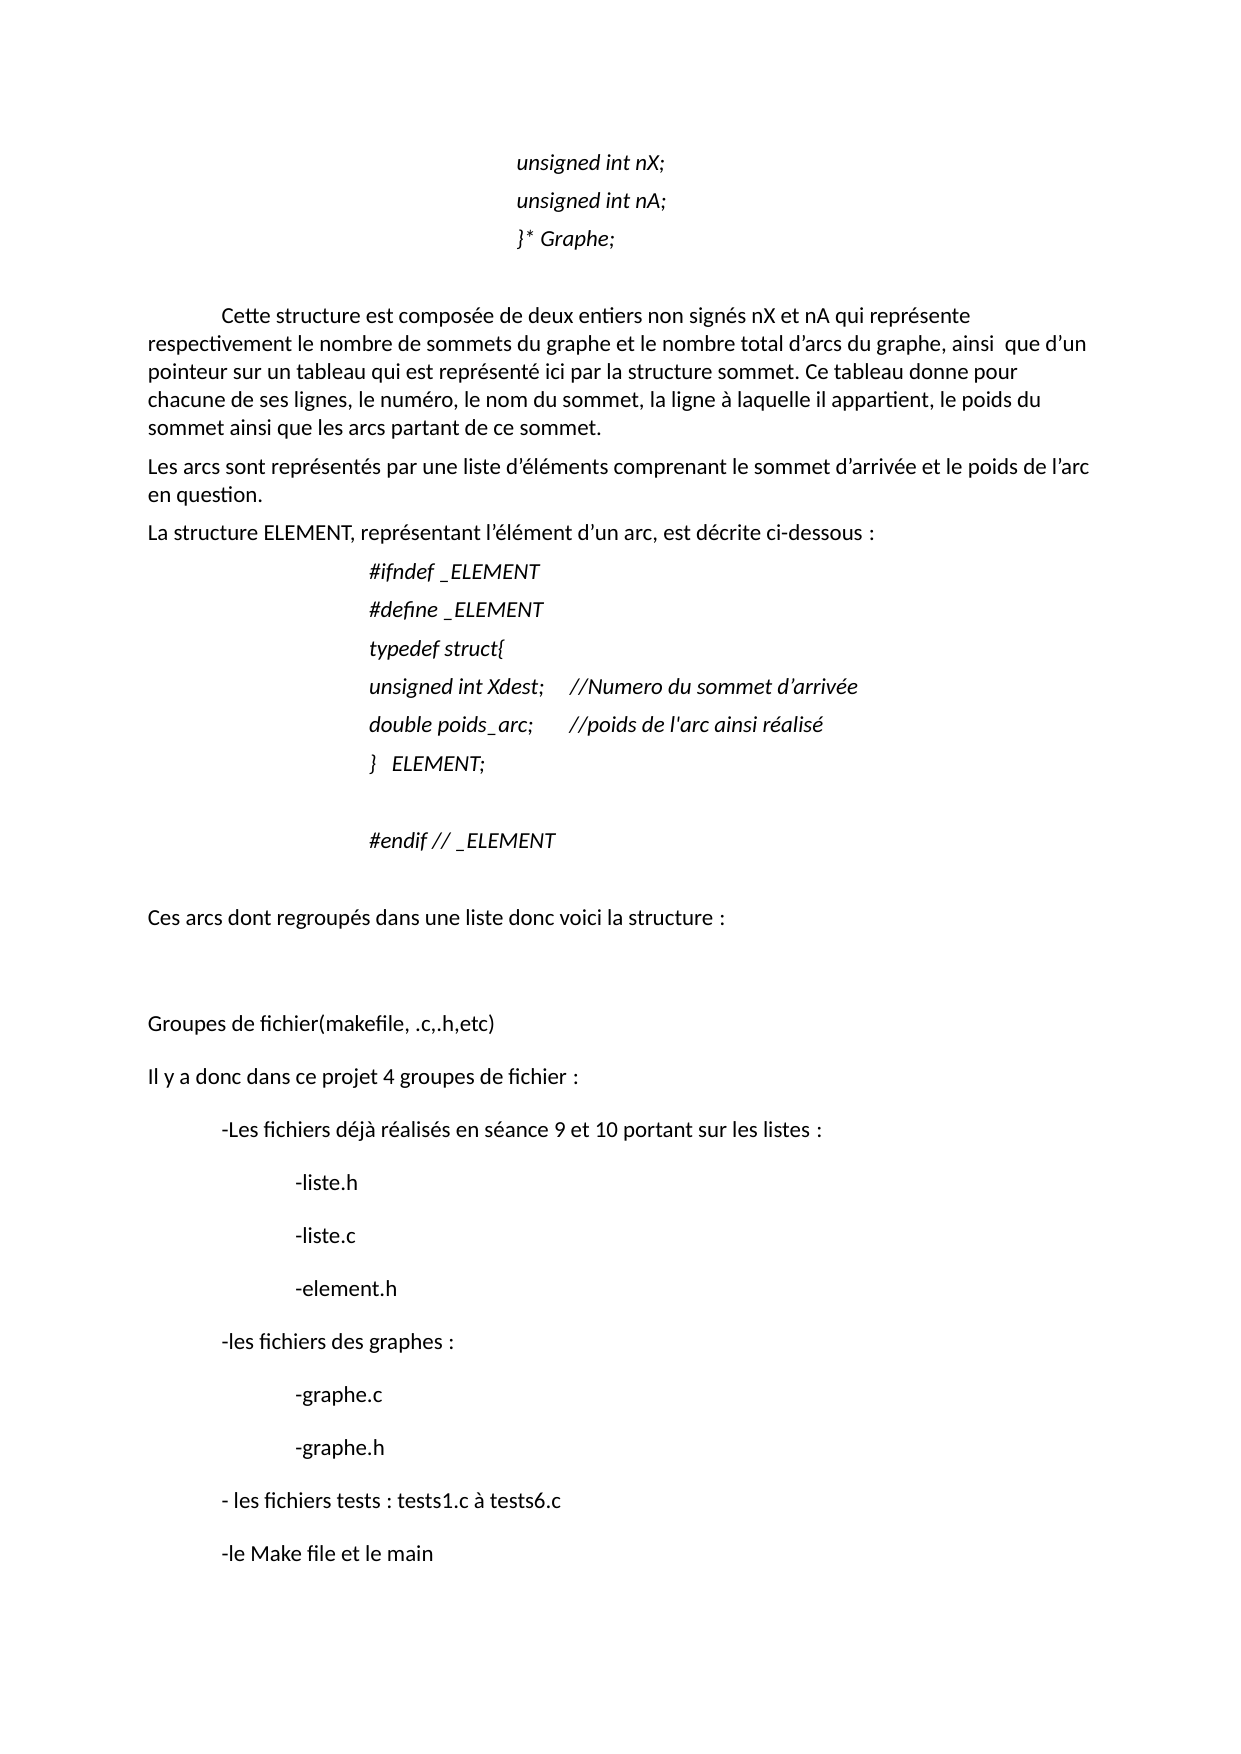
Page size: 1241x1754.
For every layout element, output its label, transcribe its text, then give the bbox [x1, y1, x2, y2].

text Groupes de fichier(makefile, .c,.h,etc) [148, 1009, 1093, 1037]
text -graphe.h [148, 1433, 1093, 1461]
text La structure ELEMENT, représentant l’élément d’un arc, est décrite ci-dessous : [148, 518, 1093, 546]
text #define _ELEMENT [369, 595, 1093, 623]
text typedef struct{ [369, 634, 1093, 662]
text - les fichiers tests : tests1.c à tests6.c [148, 1486, 1093, 1514]
text -les fichiers des graphes : [148, 1327, 1093, 1355]
text unsigned int Xdest; //Numero du sommet d’arrivée [369, 672, 1093, 700]
text -liste.h [148, 1168, 1093, 1196]
text -graphe.c [148, 1380, 1093, 1408]
text Ces arcs dont regroupés dans une liste donc voici la structure : [148, 903, 1093, 931]
text }* Graphe; [443, 224, 1093, 252]
text double poids_arc; //poids de l'arc ainsi réalisé [369, 711, 1093, 738]
text -le Make file et le main [148, 1539, 1093, 1567]
text -liste.c [148, 1221, 1093, 1249]
text -element.h [148, 1274, 1093, 1302]
text #endif // _ELEMENT [369, 826, 1093, 854]
text unsigned int nX; [443, 148, 1093, 176]
text -Les fichiers déjà réalisés en séance 9 et 10 portant sur les listes : [148, 1115, 1093, 1143]
text Les arcs sont représentés par une liste d’éléments comprenant le sommet d’arrivée et le poids de l’arc en question. [148, 452, 1093, 508]
text unsigned int nA; [443, 186, 1093, 214]
text } ELEMENT; [369, 749, 1093, 777]
text Cette structure est composée de deux entiers non signés nX et nA qui représente respectivement le nombre de sommets du graphe et le nombre total d’arcs du graphe, ainsi que d’un pointeur sur un tableau qui est représenté ici par la structure sommet. Ce tableau donne pour chacune de ses lignes, le numéro, le nom du sommet, la ligne à laquelle il appartient, le poids du sommet ainsi que les arcs partant de ce sommet. [148, 301, 1093, 441]
text Il y a donc dans ce projet 4 groupes de fichier : [148, 1062, 1093, 1090]
text #ifndef _ELEMENT [369, 557, 1093, 585]
